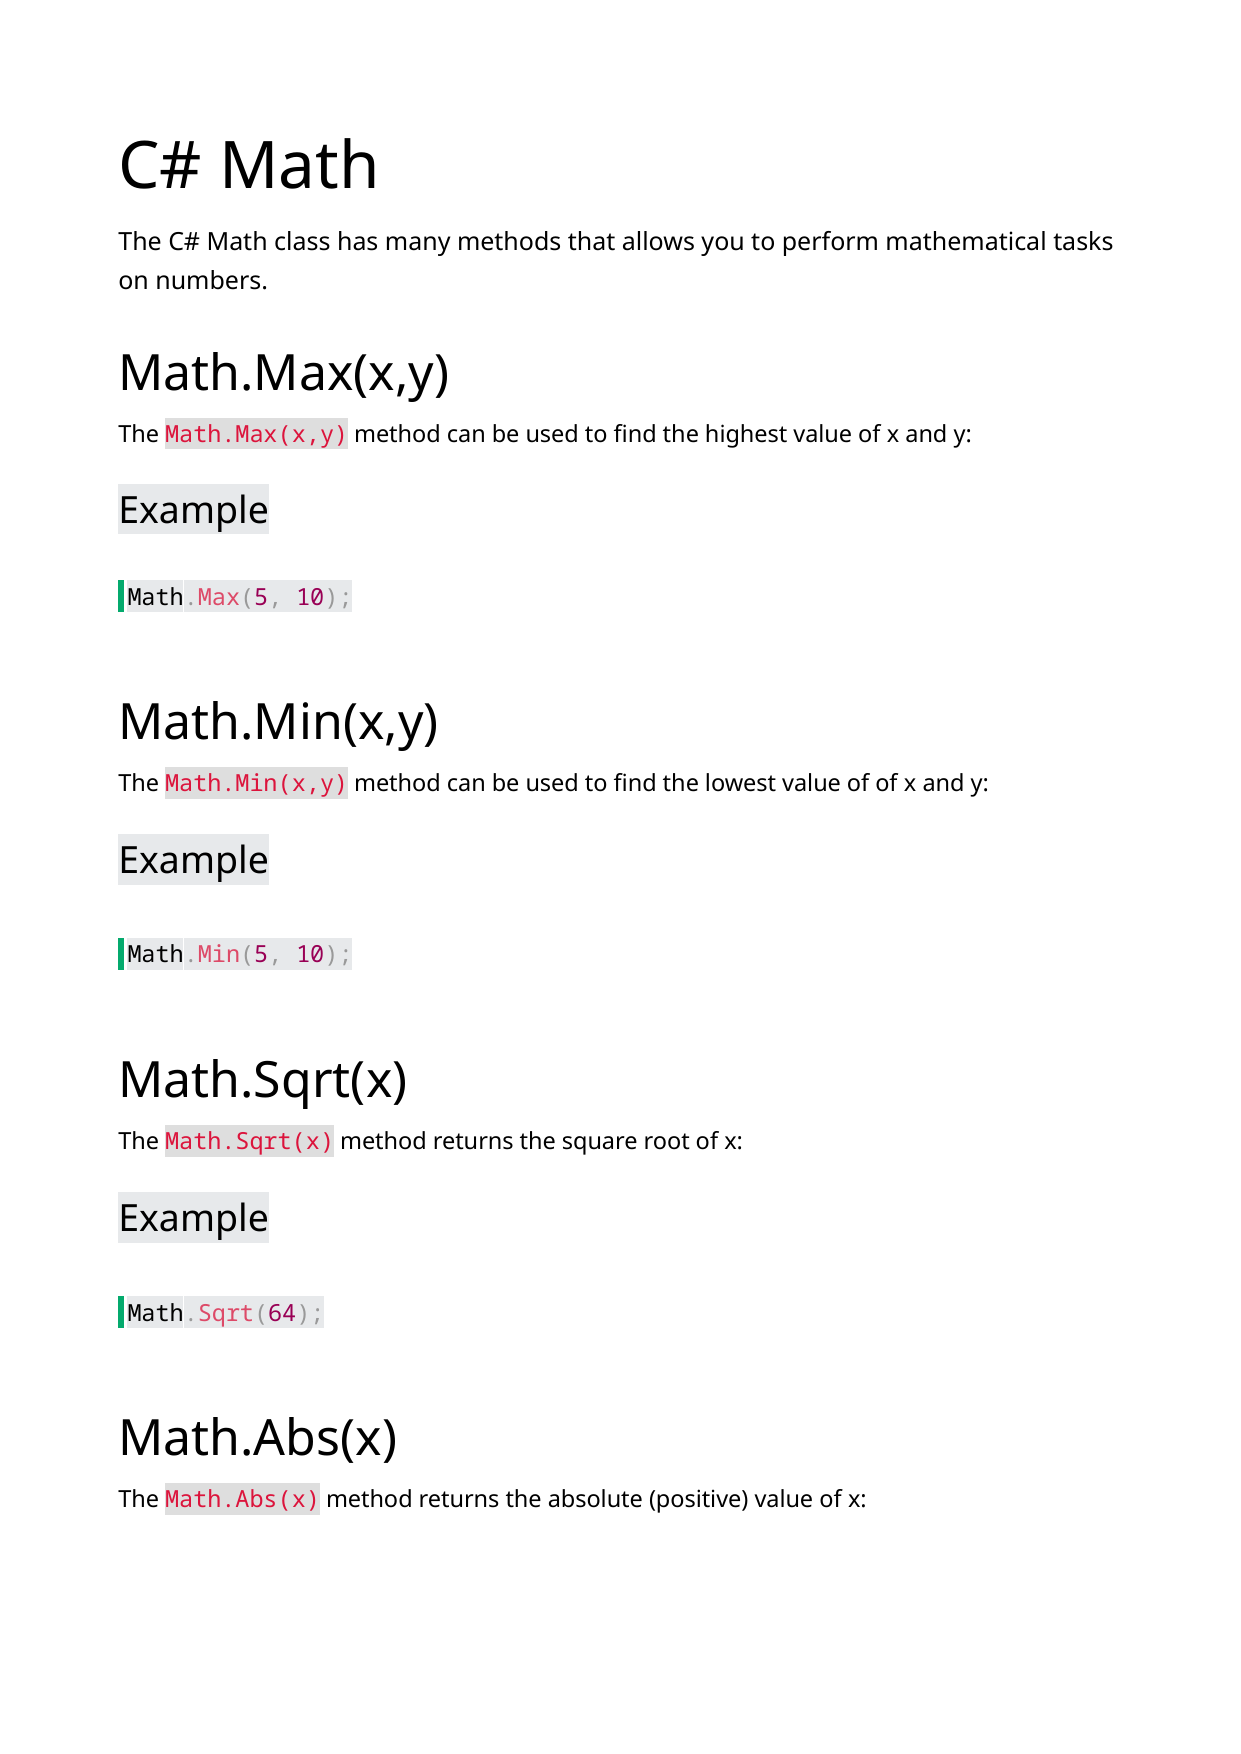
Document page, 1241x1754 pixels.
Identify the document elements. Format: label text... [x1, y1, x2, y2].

text The Math.Max(x,y) method can be used to find the highest value of x and y: [118, 417, 1122, 449]
subtitle Example [118, 1192, 1122, 1243]
subtitle Math.Min(x,y) [118, 686, 1122, 754]
subtitle Math.Max(x,y) [118, 337, 1122, 405]
subtitle C# Math [118, 118, 1122, 207]
subtitle Math.Sqrt(x) [118, 1044, 1122, 1112]
subtitle Math.Abs(x) [118, 1402, 1122, 1470]
text The Math.Abs(x) method returns the absolute (positive) value of x: [118, 1483, 1122, 1515]
text Math.Max(5, 10); [124, 580, 1122, 612]
subtitle Example [118, 483, 1122, 534]
subtitle Example [118, 834, 1122, 885]
text The C# Math class has many methods that allows you to perform mathematical tasks on numbers. [118, 223, 1122, 296]
text Math.Min(5, 10); [124, 938, 1122, 970]
text The Math.Min(x,y) method can be used to find the lowest value of of x and y: [118, 767, 1122, 799]
text The Math.Sqrt(x) method returns the square root of x: [118, 1125, 1122, 1157]
text Math.Sqrt(64); [124, 1296, 1122, 1328]
